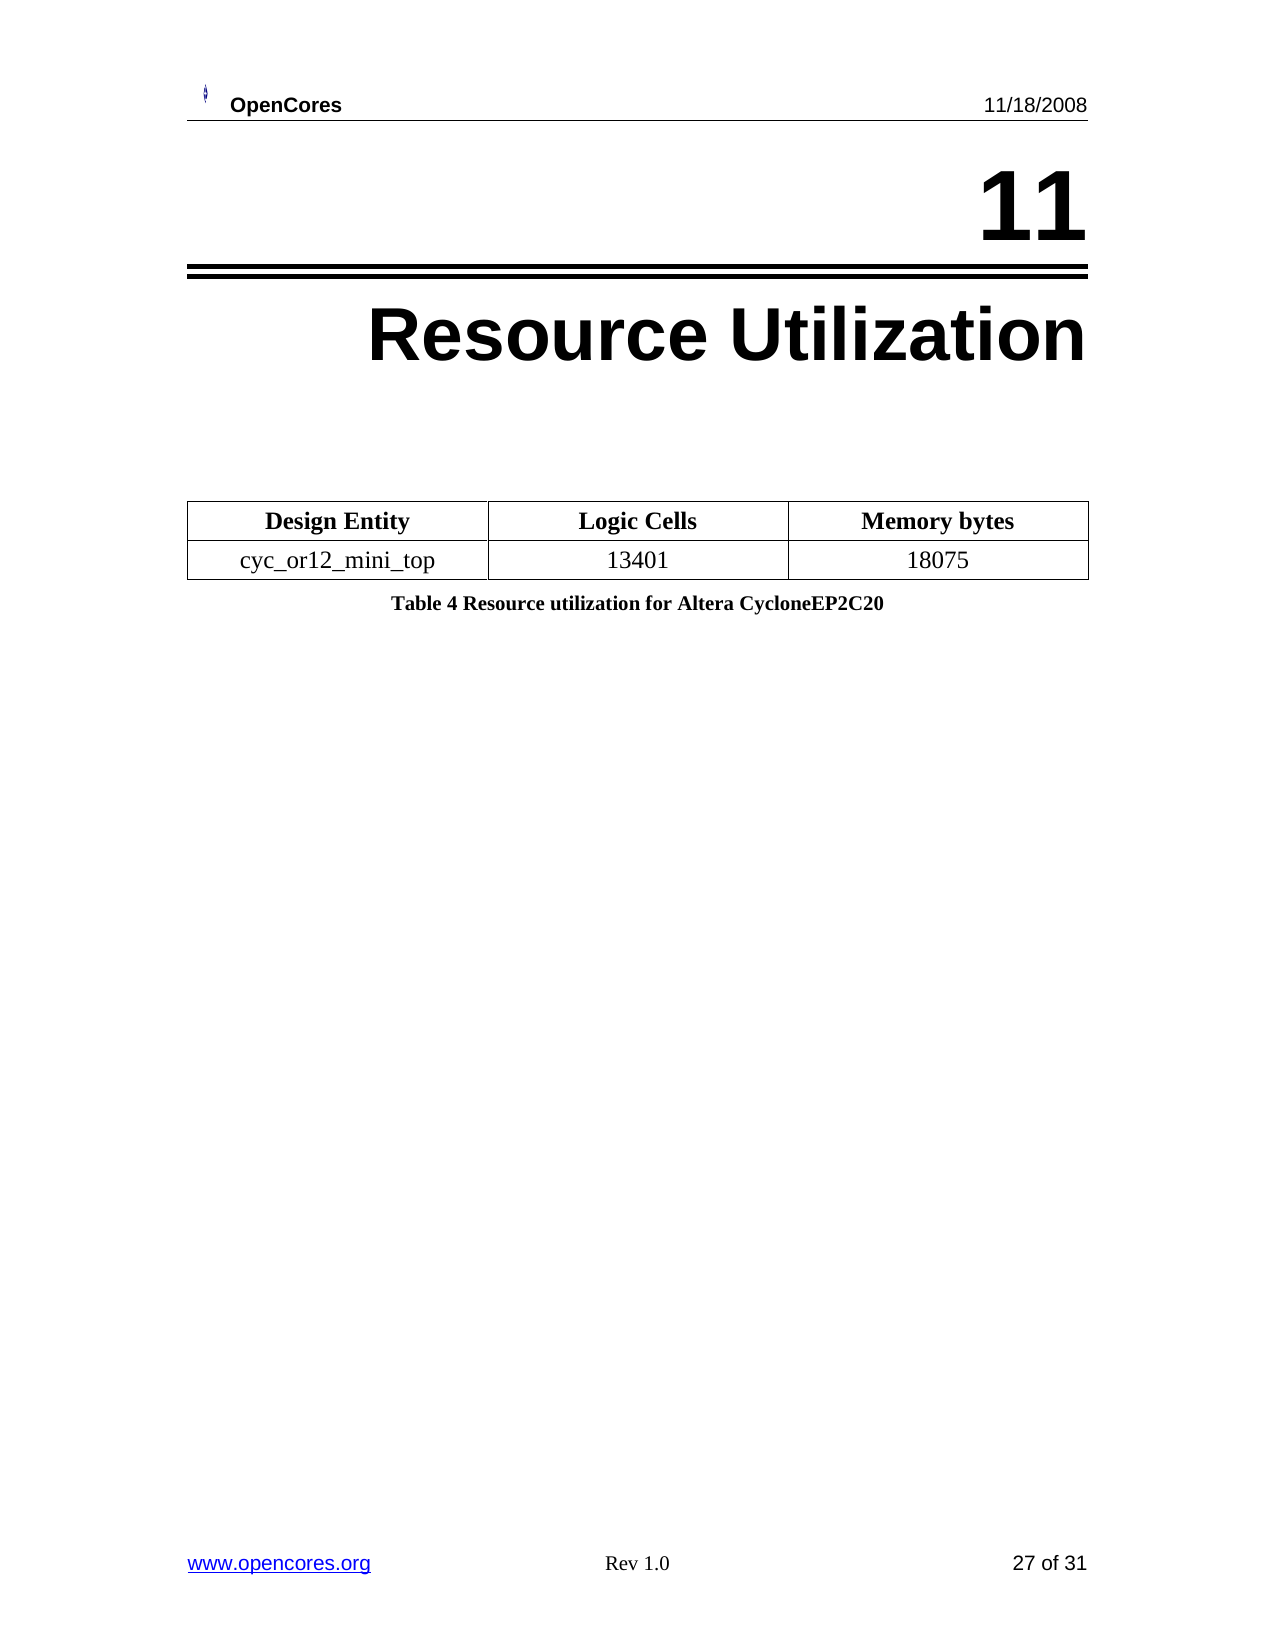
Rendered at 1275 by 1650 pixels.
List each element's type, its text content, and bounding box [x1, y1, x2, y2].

table_header Logic Cells [489, 502, 788, 540]
table_cell 13401 [489, 541, 788, 579]
table_cell 18075 [789, 541, 1088, 579]
text Table 4 Resource utilization for Altera CycloneEP2C20 [187, 592, 1088, 615]
subtitle Resource Utilization [187, 292, 1088, 376]
table_header Memory bytes [789, 502, 1088, 540]
table_cell cyc_or12_mini_top [188, 541, 487, 579]
table_header Design Entity [188, 502, 487, 540]
